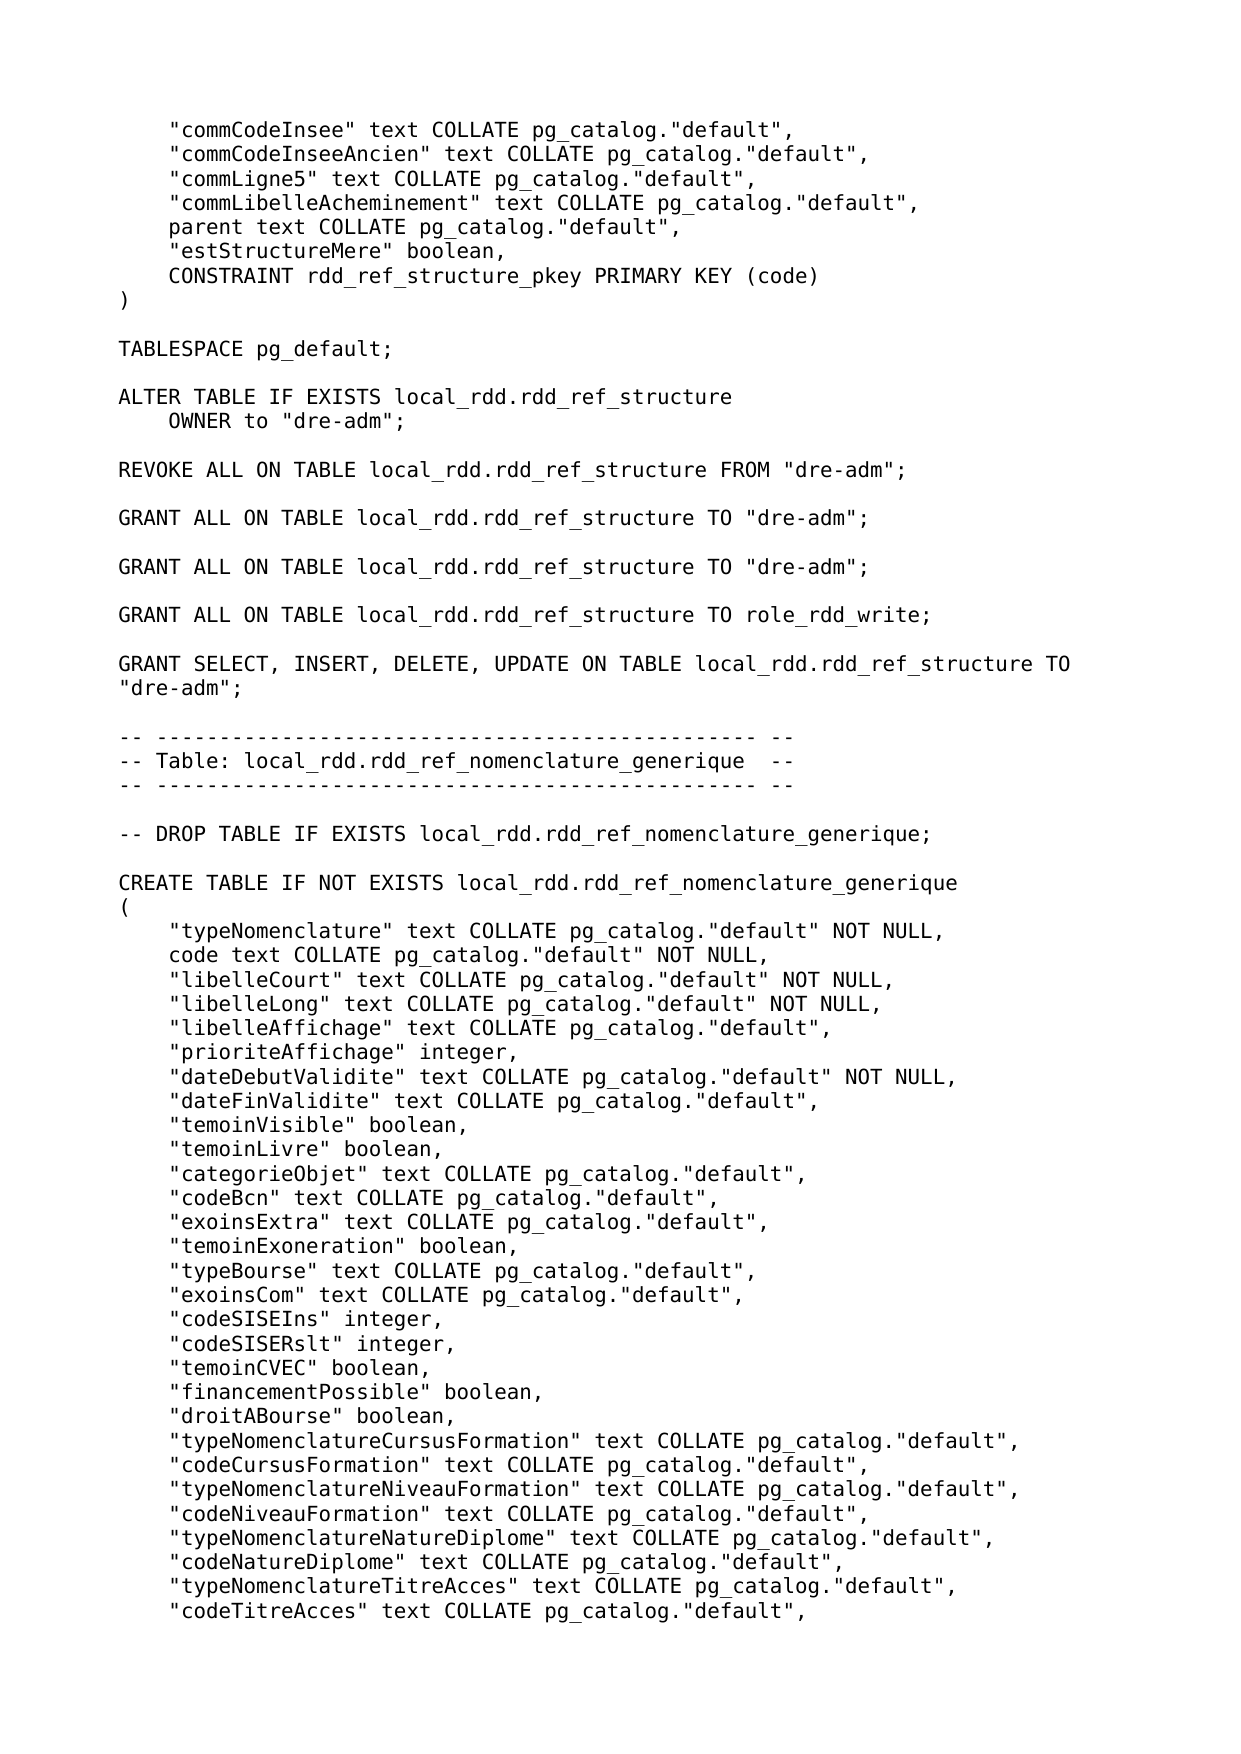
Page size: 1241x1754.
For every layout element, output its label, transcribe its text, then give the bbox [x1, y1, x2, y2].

text "commCodeInsee" text COLLATE pg_catalog."default", "commCodeInseeAncien" text COLLATE pg_catalog."default", "commLigne5" text COLLATE pg_catalog."default", "commLibelleAcheminement" text COLLATE pg_catalog."default", parent text COLLATE pg_catalog."default", "estStructureMere" boolean, CONSTRAINT rdd_ref_structure_pkey PRIMARY KEY (code) ) TABLESPACE pg_default; ALTER TABLE IF EXISTS local_rdd.rdd_ref_structure OWNER to "dre-adm"; REVOKE ALL ON TABLE local_rdd.rdd_ref_structure FROM "dre-adm"; GRANT ALL ON TABLE local_rdd.rdd_ref_structure TO "dre-adm"; GRANT ALL ON TABLE local_rdd.rdd_ref_structure TO "dre-adm"; GRANT ALL ON TABLE local_rdd.rdd_ref_structure TO role_rdd_write; GRANT SELECT, INSERT, DELETE, UPDATE ON TABLE local_rdd.rdd_ref_structure TO "dre-adm"; -- ------------------------------------------------ -- -- Table: local_rdd.rdd_ref_nomenclature_generique -- -- ------------------------------------------------ -- -- DROP TABLE IF EXISTS local_rdd.rdd_ref_nomenclature_generique; CREATE TABLE IF NOT EXISTS local_rdd.rdd_ref_nomenclature_generique ( "typeNomenclature" text COLLATE pg_catalog."default" NOT NULL, code text COLLATE pg_catalog."default" NOT NULL, "libelleCourt" text COLLATE pg_catalog."default" NOT NULL, "libelleLong" text COLLATE pg_catalog."default" NOT NULL, "libelleAffichage" text COLLATE pg_catalog."default", "prioriteAffichage" integer, "dateDebutValidite" text COLLATE pg_catalog."default" NOT NULL, "dateFinValidite" text COLLATE pg_catalog."default", "temoinVisible" boolean, "temoinLivre" boolean, "categorieObjet" text COLLATE pg_catalog."default", "codeBcn" text COLLATE pg_catalog."default", "exoinsExtra" text COLLATE pg_catalog."default", "temoinExoneration" boolean, "typeBourse" text COLLATE pg_catalog."default", "exoinsCom" text COLLATE pg_catalog."default", "codeSISEIns" integer, "codeSISERslt" integer, "temoinCVEC" boolean, "financementPossible" boolean, "droitABourse" boolean, "typeNomenclatureCursusFormation" text COLLATE pg_catalog."default", "codeCursusFormation" text COLLATE pg_catalog."default", "typeNomenclatureNiveauFormation" text COLLATE pg_catalog."default", "codeNiveauFormation" text COLLATE pg_catalog."default", "typeNomenclatureNatureDiplome" text COLLATE pg_catalog."default", "codeNatureDiplome" text COLLATE pg_catalog."default", "typeNomenclatureTitreAcces" text COLLATE pg_catalog."default", "codeTitreAcces" text COLLATE pg_catalog."default", [118, 118, 1122, 1623]
